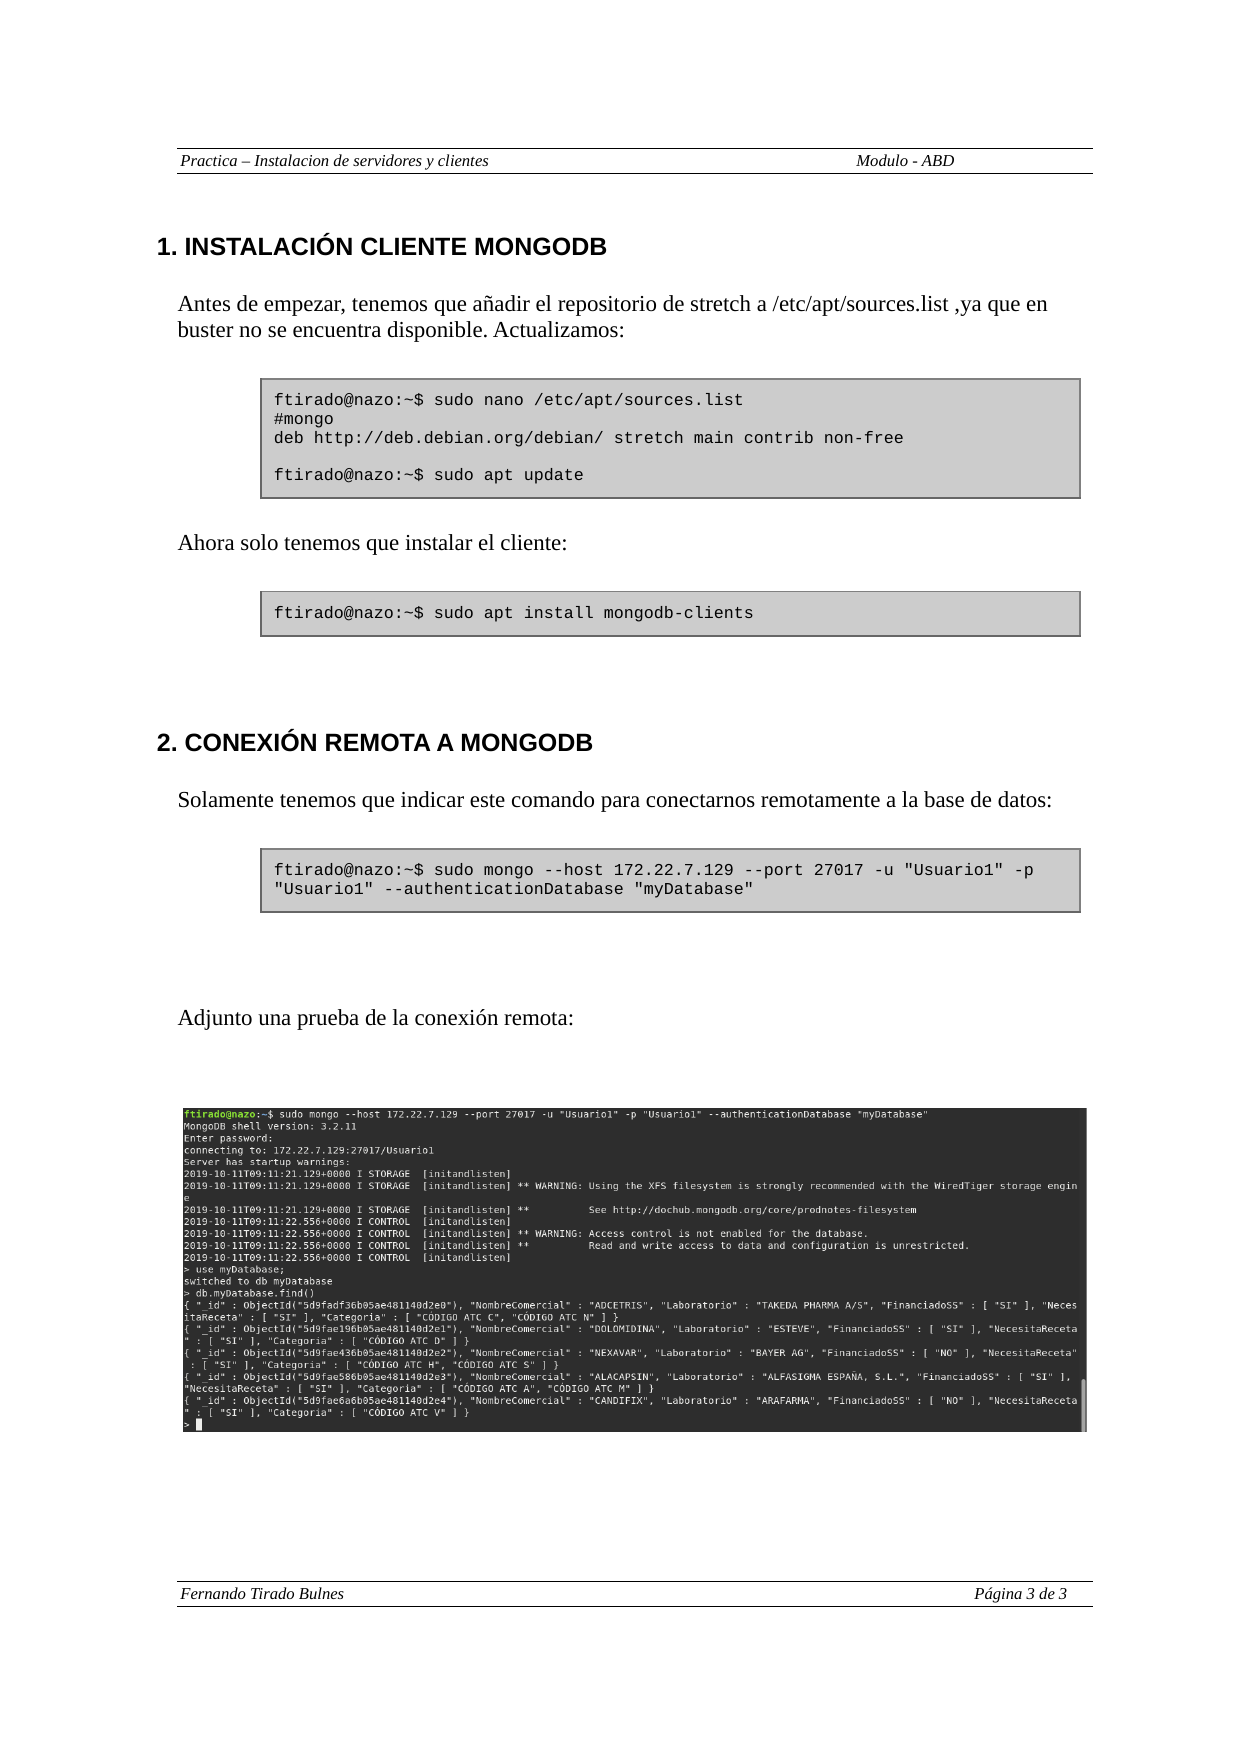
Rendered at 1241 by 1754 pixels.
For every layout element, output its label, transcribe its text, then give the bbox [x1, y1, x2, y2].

picture [183, 1108, 1087, 1432]
text ftirado@nazo:~$ sudo nano /etc/apt/sources.list [262, 380, 1079, 397]
text Ahora solo tenemos que instalar el cliente: [177, 529, 1081, 555]
text #mongo [262, 397, 1079, 416]
text ftirado@nazo:~$ sudo apt update [262, 453, 1079, 497]
text Solamente tenemos que indicar este comando para conectarnos remotamente a la base de datos: [177, 786, 1081, 813]
subtitle CONEXIÓN REMOTA A MONGODB [157, 728, 1093, 757]
text deb http://deb.debian.org/debian/ stretch main contrib non-free [262, 416, 1079, 435]
text ftirado@nazo:~$ sudo apt install mongodb-clients [262, 592, 1079, 635]
subtitle INSTALACIÓN CLIENTE MONGODB [157, 232, 1093, 261]
text ftirado@nazo:~$ sudo mongo --host 172.22.7.129 --port 27017 -u "Usuario1" -p "Usuario1" --authenticationDatabase "myDatabase" [262, 850, 1079, 911]
text Antes de empezar, tenemos que añadir el repositorio de stretch a /etc/apt/sources.list ,ya que en buster no se encuentra disponible. Actualizamos: [177, 290, 1081, 343]
text Adjunto una prueba de la conexión remota: [177, 1004, 1081, 1031]
